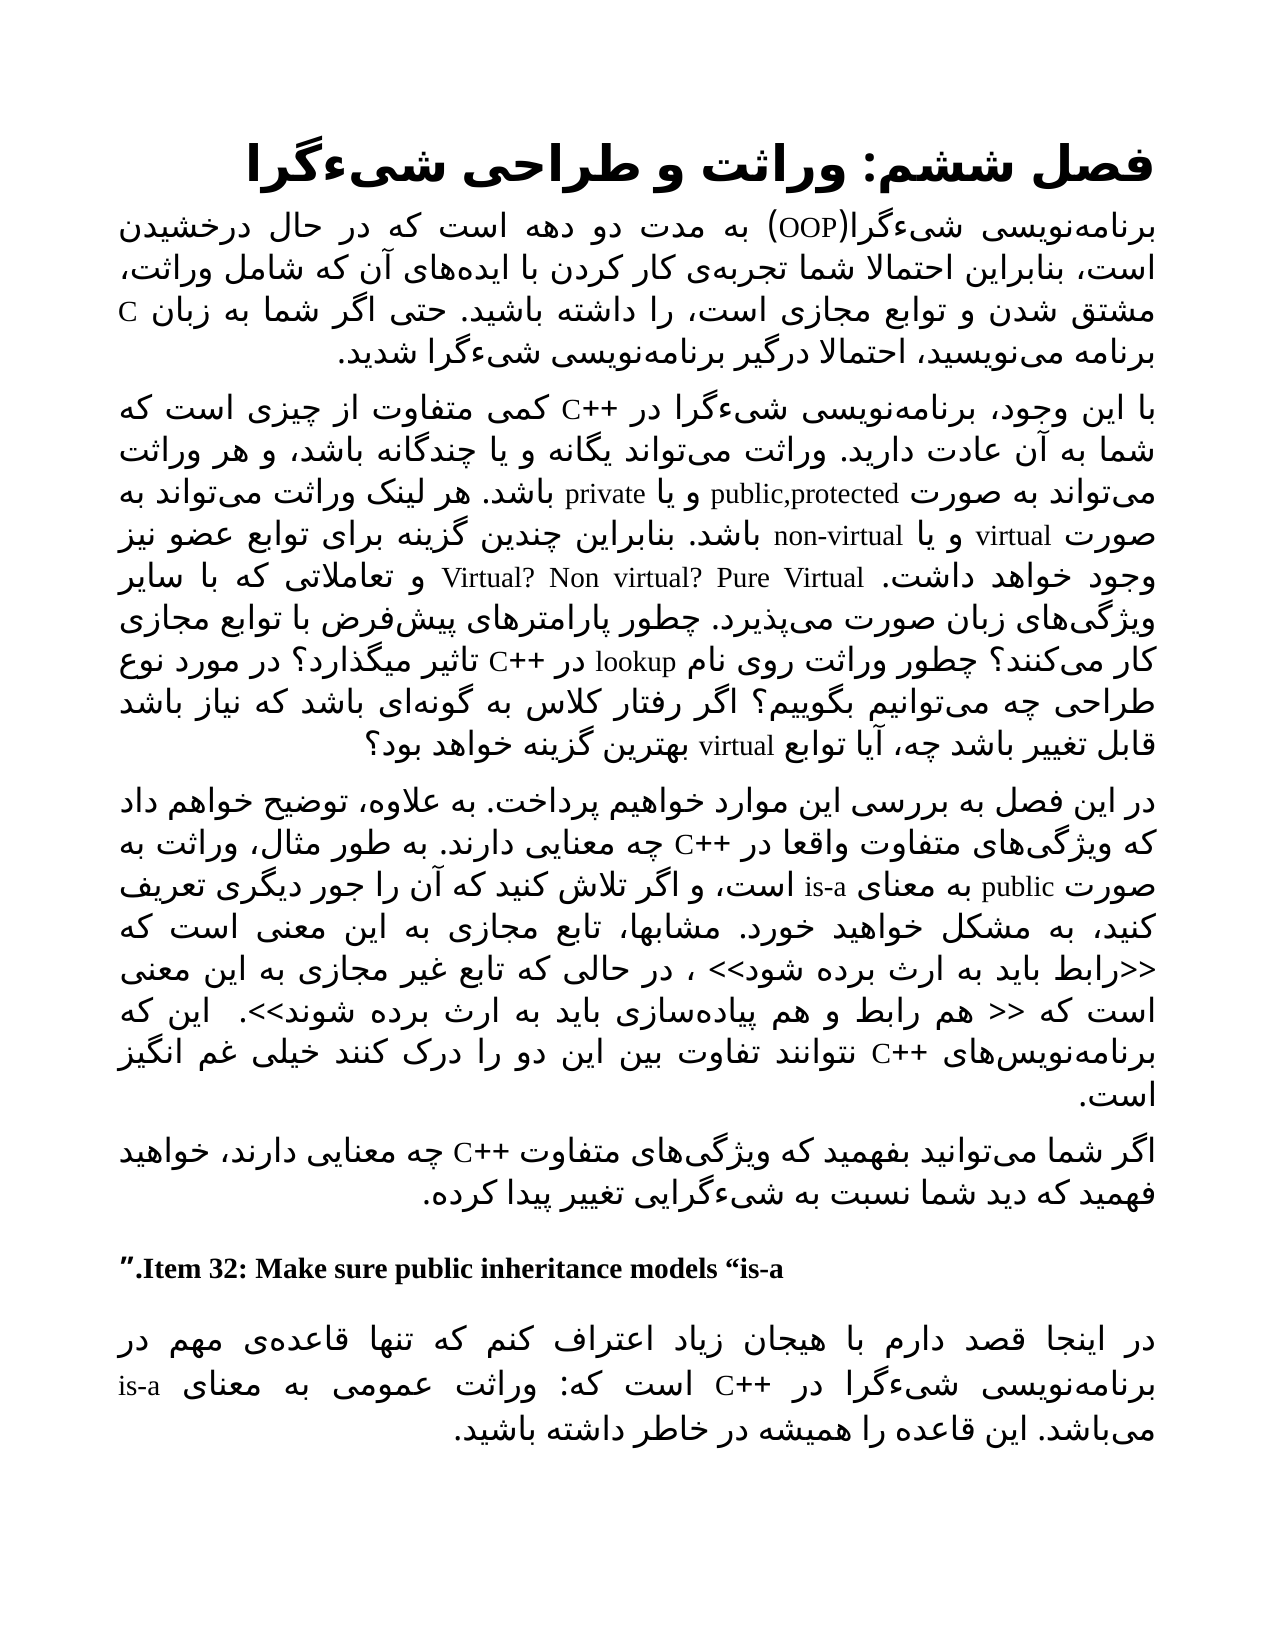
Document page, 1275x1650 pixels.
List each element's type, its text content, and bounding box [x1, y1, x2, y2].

text در این فصل به بررسی این موارد خواهیم پرداخت. به علاوه، توضیح خواهم داد که ویژگی‌های متفاوت واقعا در ++C چه معنایی دارند. به طور مثال، وراثت به صورت public به معنای is-a است، و اگر تلاش کنید که آن را جور دیگری تعریف کنید، به مشکل خواهید خورد. مشابها، تابع مجازی به این معنی است که <<رابط باید به ارث برده شود>> ، در حالی که تابع غیر مجازی به این معنی است که << هم رابط و هم پیاده‌سازی باید به ارث برده شوند>>. این که برنامه‌نویس‌های ++C نتوانند تفاوت بین این دو را درک کنند خیلی غم انگیز است. [118, 778, 1157, 1114]
subtitle فصل ششم: وراثت و طراحی شیءگرا [118, 143, 321, 191]
text با این وجود، برنامه‌نویسی شیءگرا در ++C کمی متفاوت از چیزی است که شما به آن عادت دارید. وراثت می‌تواند یگانه و یا چندگانه باشد، و هر وراثت می‌تواند به صورت public,protected و یا private باشد. هر لینک وراثت می‌تواند به صورت virtual و یا non-virtual باشد. بنابراین چندین گزینه برای توابع عضو نیز وجود خواهد داشت. Virtual? Non virtual? Pure Virtual و تعاملاتی که با سایر ویژگی‌های زبان صورت می‌پذیرد. چطور پارامتر‌های پیش‌فرض با توابع مجازی کار می‌کنند؟ چطور وراثت روی نام lookup در ++C تاثیر میگذارد؟ در مورد نوع طراحی چه می‌توانیم بگوییم؟ اگر رفتار کلاس به گونه‌ای باشد که نیاز باشد قابل تغییر باشد چه، آیا توابع virtual بهترین گزینه خواهد بود؟ [118, 386, 1157, 764]
text در اینجا قصد دارم با هیجان زیاد اعتراف کنم که تنها قاعده‌ی مهم در برنامه‌نویسی شیءگرا در ++C است که: وراثت عمومی به معنای is-a می‌باشد. این قاعده را همیشه در خاطر داشته باشید. [118, 1314, 1157, 1449]
subtitle فصل ششم: وراثت و طراحی شیءگرا [277, 143, 602, 191]
text اگر شما می‌توانید بفهمید که ویژگی‌های متفاوت ++C چه معنایی دارند، خواهید فهمید که دید شما نسبت به شیءگرایی تغییر پیدا کرده. [118, 1129, 1157, 1213]
subtitle Item 32: Make sure public inheritance models “is-a.” [118, 1242, 1157, 1287]
subtitle فصل ششم: وراثت و طراحی شیءگرا [579, 143, 1157, 191]
text برنامه‌نویسی شیء‌گرا(OOP) به مدت دو دهه است که در حال درخشیدن است، بنابراین احتمالا شما تجربه‌ی کار کردن با ایده‌های آن که شامل وراثت، مشتق شدن و توابع مجازی است، را داشته باشید. حتی اگر شما به زبان C برنامه می‌نویسید، احتمالا درگیر برنامه‌نویسی شیءگرا شدید. [118, 204, 1157, 372]
